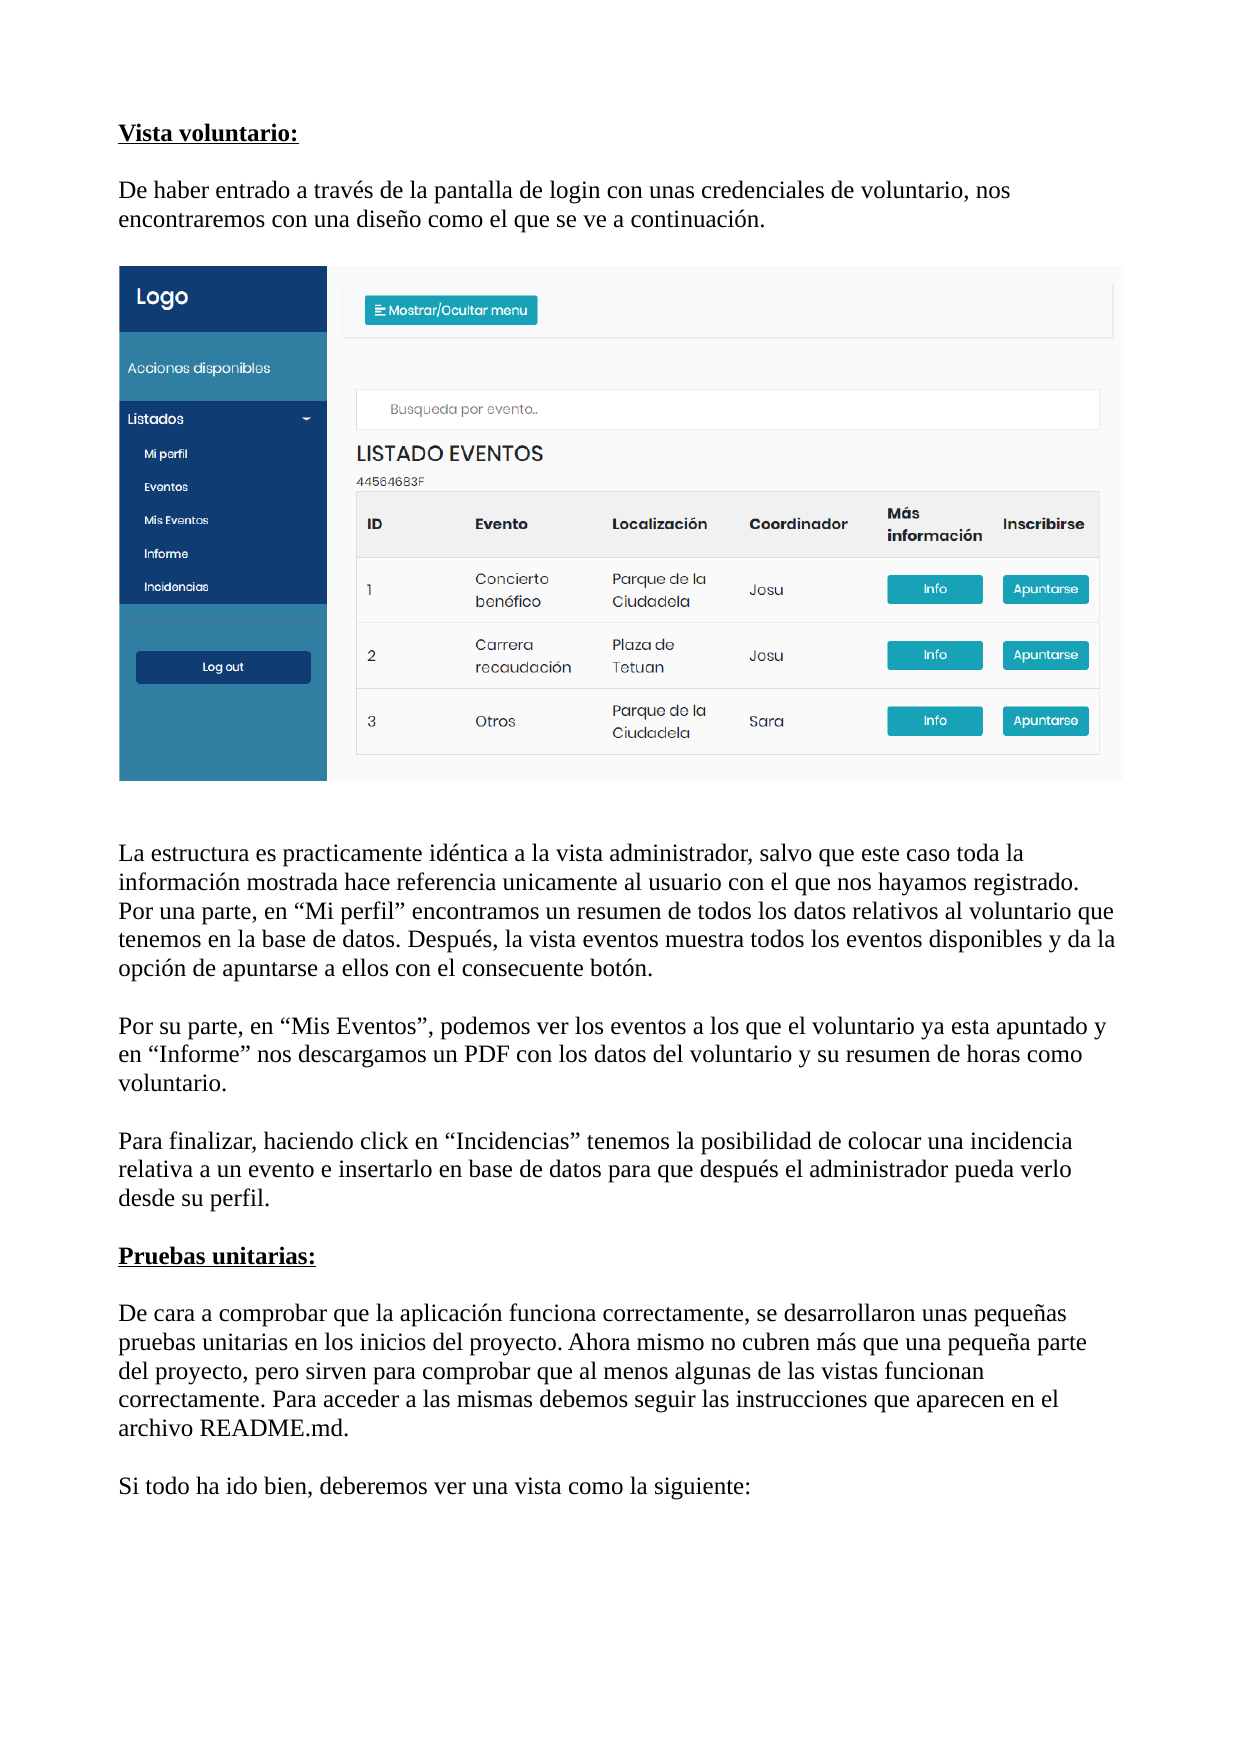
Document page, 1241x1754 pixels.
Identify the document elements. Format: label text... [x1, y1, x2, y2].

picture [119, 266, 1124, 781]
text Si todo ha ido bien, deberemos ver una vista como la siguiente: [118, 1471, 1122, 1499]
text De cara a comprobar que la aplicación funciona correctamente, se desarrollaron unas pequeñas pruebas unitarias en los inicios del proyecto. Ahora mismo no cubren más que una pequeña parte del proyecto, pero sirven para comprobar que al menos algunas de las vistas funcionan correctamente. Para acceder a las mismas debemos seguir las instrucciones que aparecen en el archivo README.md. [118, 1298, 1122, 1442]
text De haber entrado a través de la pantalla de login con unas credenciales de voluntario, nos encontraremos con una diseño como el que se ve a continuación. [118, 176, 1122, 233]
text La estructura es practicamente idéntica a la vista administrador, salvo que este caso toda la información mostrada hace referencia unicamente al usuario con el que nos hayamos registrado. [118, 838, 1122, 896]
text Pruebas unitarias: [118, 1241, 1122, 1269]
text Para finalizar, haciendo click en “Incidencias” tenemos la posibilidad de colocar una incidencia relativa a un evento e insertarlo en base de datos para que después el administrador pueda verlo desde su perfil. [118, 1126, 1122, 1212]
text Vista voluntario: [118, 118, 1122, 147]
text Por su parte, en “Mis Eventos”, podemos ver los eventos a los que el voluntario ya esta apuntado y en “Informe” nos descargamos un PDF con los datos del voluntario y su resumen de horas como voluntario. [118, 1011, 1122, 1097]
text Por una parte, en “Mi perfil” encontramos un resumen de todos los datos relativos al voluntario que tenemos en la base de datos. Después, la vista eventos muestra todos los eventos disponibles y da la opción de apuntarse a ellos con el consecuente botón. [118, 896, 1122, 982]
